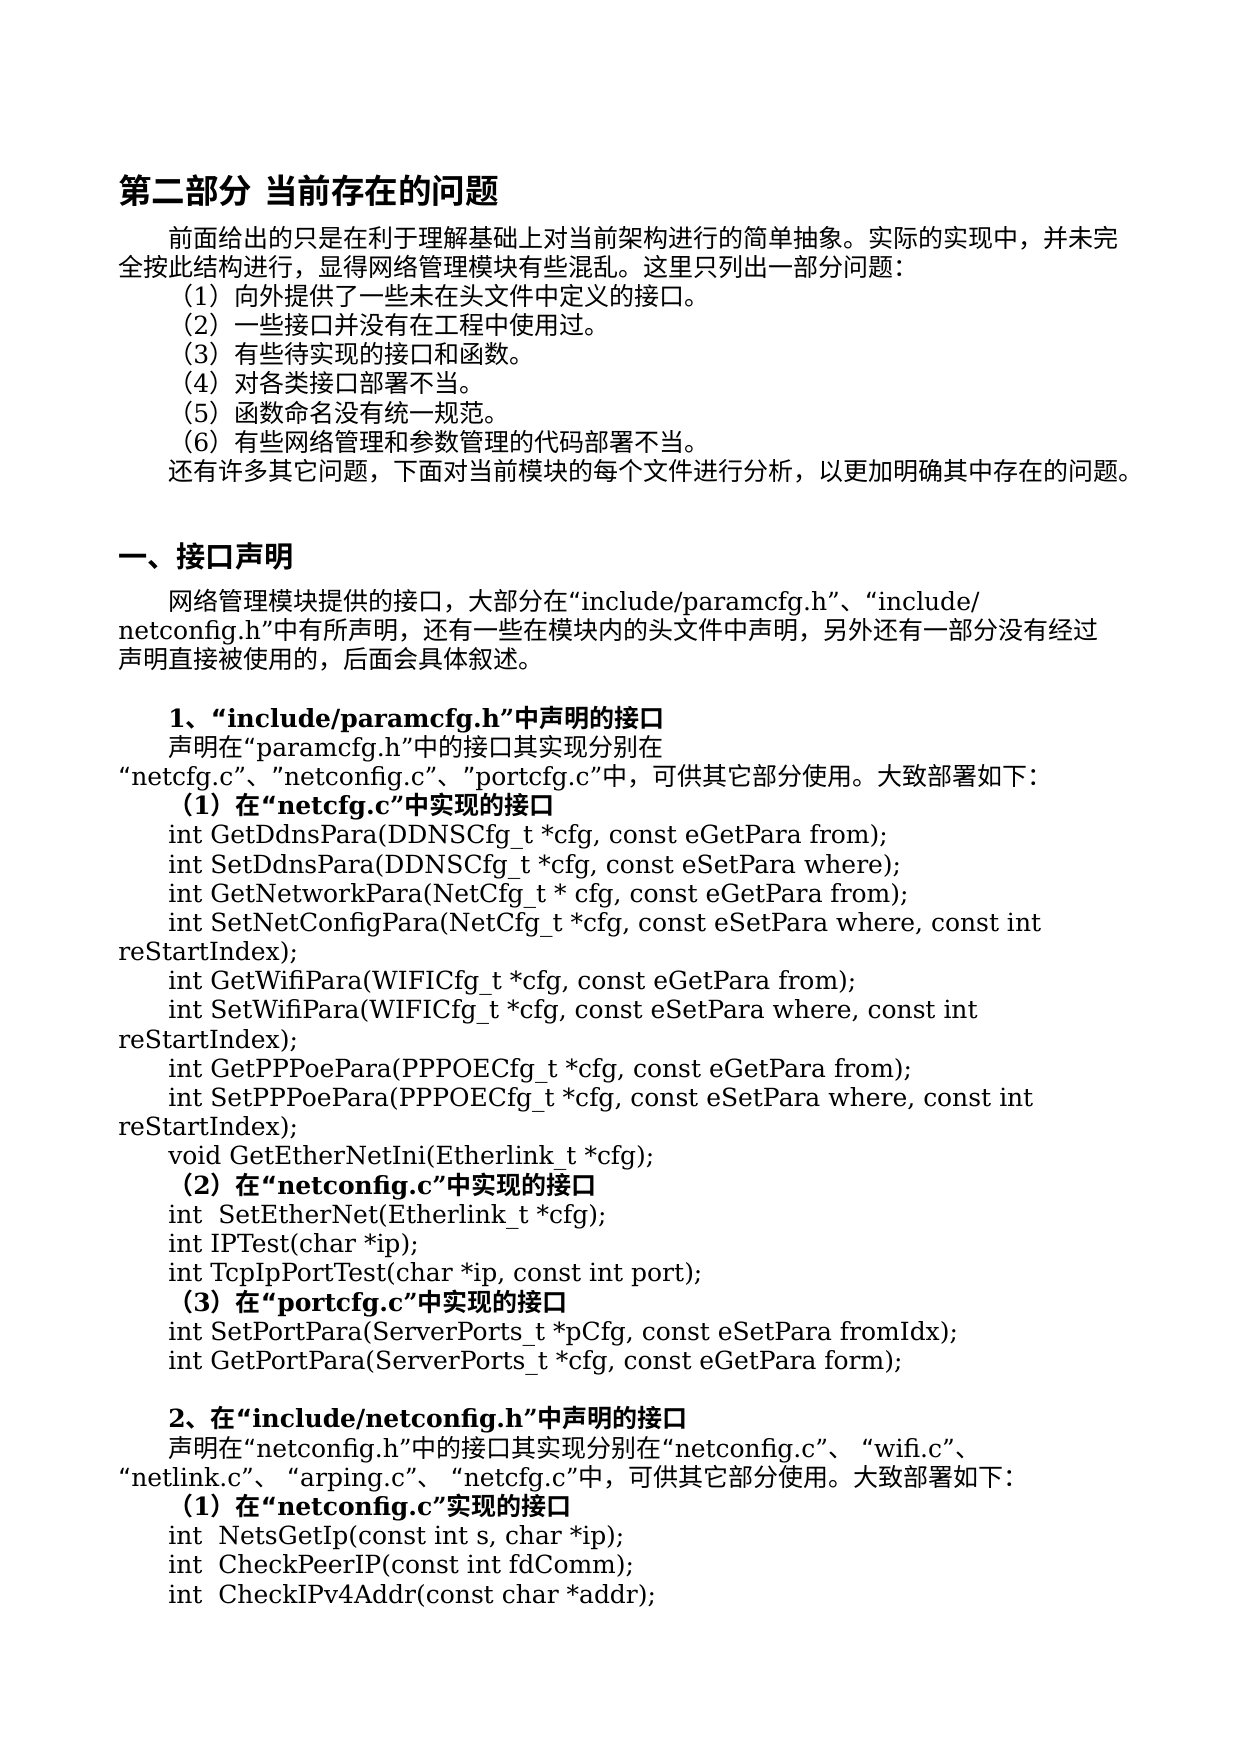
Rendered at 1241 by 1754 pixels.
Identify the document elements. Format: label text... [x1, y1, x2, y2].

subtitle 第二部分 当前存在的问题 [118, 172, 1122, 211]
text int SetPortPara(ServerPorts_t *pCfg, const eSetPara fromIdx); [118, 1317, 1122, 1346]
text int SetDdnsPara(DDNSCfg_t *cfg, const eSetPara where); [118, 850, 1122, 879]
text int GetDdnsPara(DDNSCfg_t *cfg, const eGetPara from); [118, 821, 1122, 850]
text int NetsGetIp(const int s, char *ip); [118, 1522, 1122, 1551]
text int SetNetConfigPara(NetCfg_t *cfg, const eSetPara where, const int reStartIndex); [118, 908, 1122, 967]
text （3）在“portcfg.c”中实现的接口 [118, 1288, 1122, 1317]
text int CheckIPv4Addr(const char *addr); [118, 1580, 1122, 1609]
text int TcpIpPortTest(char *ip, const int port); [118, 1258, 1122, 1288]
text int GetWifiPara(WIFICfg_t *cfg, const eGetPara from); [118, 967, 1122, 996]
text （2）一些接口并没有在工程中使用过。 [118, 311, 1122, 341]
text int GetPPPoePara(PPPOECfg_t *cfg, const eGetPara from); [118, 1054, 1122, 1083]
text int SetEtherNet(Etherlink_t *cfg); [118, 1200, 1122, 1229]
text （2）在“netconfig.c”中实现的接口 [118, 1171, 1122, 1200]
text int GetNetworkPara(NetCfg_t * cfg, const eGetPara from); [118, 879, 1122, 908]
text int GetPortPara(ServerPorts_t *cfg, const eGetPara form); [118, 1346, 1122, 1375]
text 声明在“netconfig.h”中的接口其实现分别在“netconfig.c”、 “wifi.c”、 “netlink.c”、 “arping.c”、 “netcfg.c”中，可供其它部分使用。大致部署如下： [118, 1434, 1122, 1492]
text int SetPPPoePara(PPPOECfg_t *cfg, const eSetPara where, const int reStartIndex); [118, 1083, 1122, 1142]
text 1、“include/paramcfg.h”中声明的接口 [118, 704, 1122, 733]
text （1）在“netconfig.c”实现的接口 [118, 1492, 1122, 1522]
text int SetWifiPara(WIFICfg_t *cfg, const eSetPara where, const int reStartIndex); [118, 996, 1122, 1054]
text （4）对各类接口部署不当。 [118, 370, 1122, 399]
text （3）有些待实现的接口和函数。 [118, 341, 1122, 370]
text 声明在“paramcfg.h”中的接口其实现分别在“netcfg.c”、”netconfig.c”、”portcfg.c”中，可供其它部分使用。大致部署如下： [118, 733, 1122, 791]
text 还有许多其它问题，下面对当前模块的每个文件进行分析，以更加明确其中存在的问题。 [118, 457, 1122, 486]
text void GetEtherNetIni(Etherlink_t *cfg); [118, 1142, 1122, 1171]
subtitle 一、接口声明 [118, 541, 1122, 574]
text （1）在“netcfg.c”中实现的接口 [118, 791, 1122, 821]
text 网络管理模块提供的接口，大部分在“include/paramcfg.h”、“include/netconfig.h”中有所声明，还有一些在模块内的头文件中声明，另外还有一部分没有经过声明直接被使用的，后面会具体叙述。 [118, 587, 1122, 674]
text 前面给出的只是在利于理解基础上对当前架构进行的简单抽象。实际的实现中，并未完全按此结构进行，显得网络管理模块有些混乱。这里只列出一部分问题： [118, 224, 1122, 282]
text int IPTest(char *ip); [118, 1229, 1122, 1258]
text int CheckPeerIP(const int fdComm); [118, 1551, 1122, 1580]
text 2、在“include/netconfig.h”中声明的接口 [118, 1404, 1122, 1434]
text （1）向外提供了一些未在头文件中定义的接口。 [118, 282, 1122, 311]
text （5）函数命名没有统一规范。 [118, 399, 1122, 428]
text （6）有些网络管理和参数管理的代码部署不当。 [118, 428, 1122, 457]
